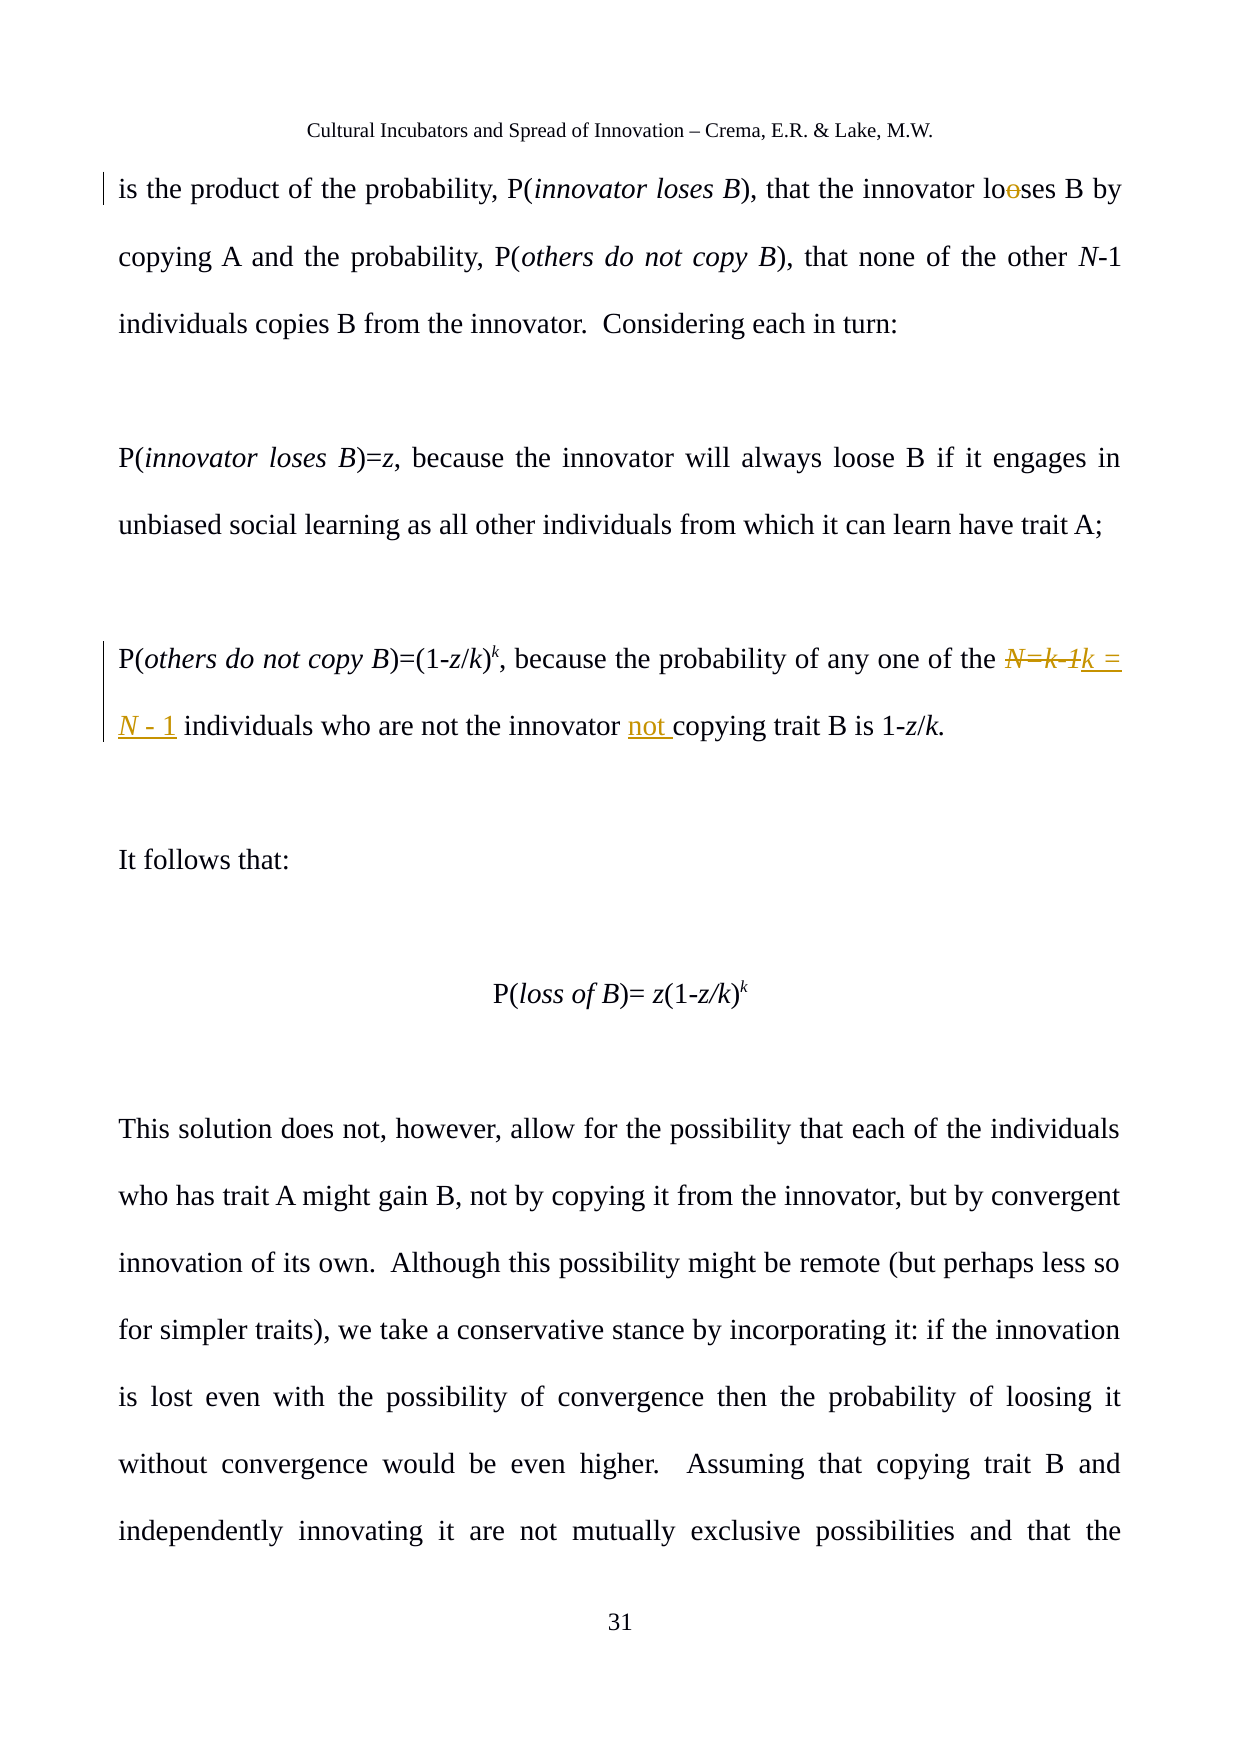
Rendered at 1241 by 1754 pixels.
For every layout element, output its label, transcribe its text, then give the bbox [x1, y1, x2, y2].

text P(innovator loses B)=z, because the innovator will always loose B if it engages in unbiased social learning as all other individuals from which it can learn have trait A; [118, 440, 1122, 541]
text P(others do not copy B)=(1-z/k)k, because the probability of any one of the k = N - 1 individuals who are not the innovator not copying trait B is 1-z/k. [118, 641, 1122, 742]
text When the mode of social learning is random copying we can calculate the probability of the population losing the innovation, P(loss of B), as follows. First, recall that we assume that one individual has innovated a better trait, B, and all other N-1 individuals possess an inferior trait, A. Recall also that we fix k = N-1, which means that individuals do not copy themselves. The probability that the population loses B is the product of the probability, P(innovator loses B), that the innovator loses B by copying A and the probability, P(others do not copy B), that none of the other N-1 individuals copies B from the innovator. Considering each in turn: [118, 172, 1122, 339]
text This solution does not, however, allow for the possibility that each of the individuals who has trait A might gain B, not by copying it from the innovator, but by convergent innovation of its own. Although this possibility might be remote (but perhaps less so for simpler traits), we take a conservative stance by incorporating it: if the innovation is lost even with the possibility of convergence then the probability of loosing it without convergence would be even higher. Assuming that copying trait B and independently innovating it are not mutually exclusive possibilities and that the [118, 1111, 1122, 1547]
text It follows that: [118, 842, 1122, 876]
text P(loss of B)= z(1-z/k)k [118, 977, 1122, 1010]
